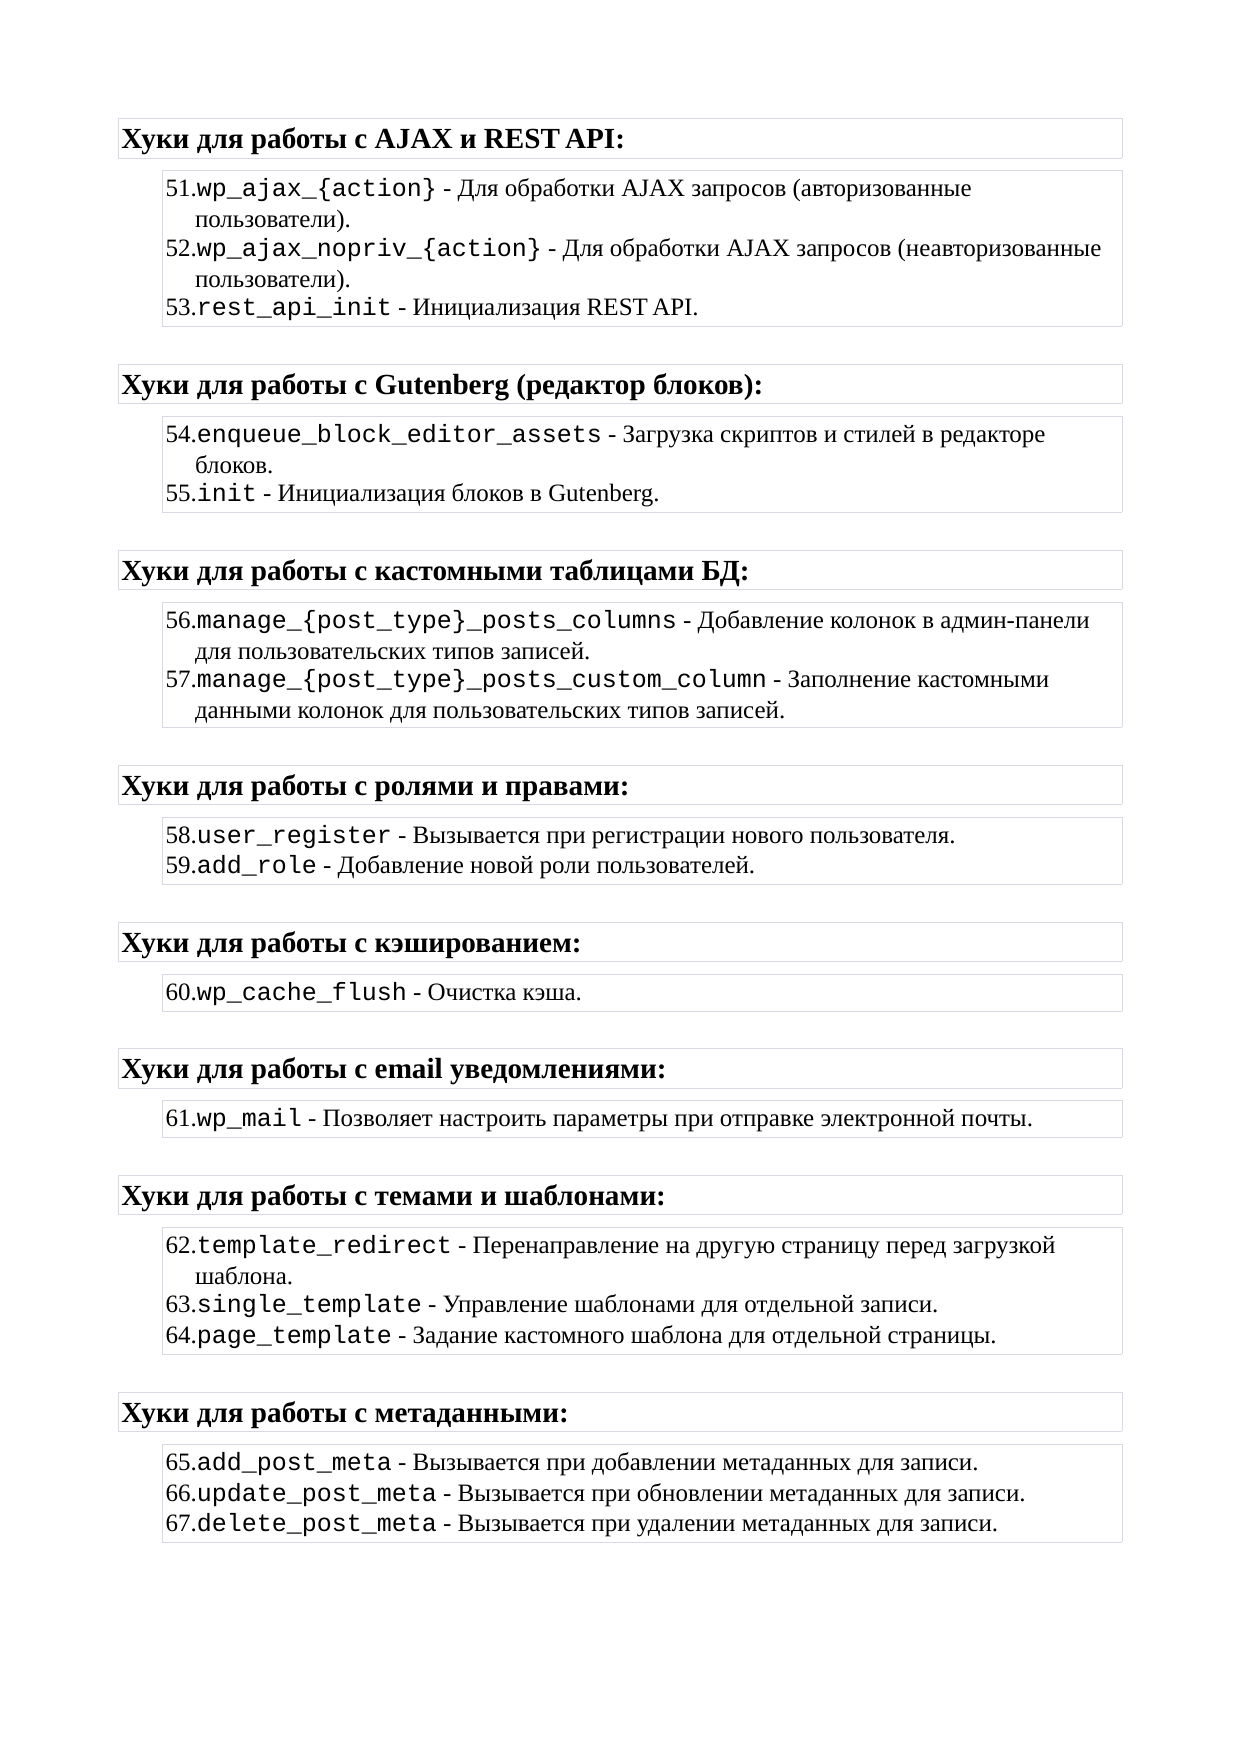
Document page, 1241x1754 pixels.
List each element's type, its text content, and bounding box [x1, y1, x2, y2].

list template_redirect - Перенаправление на другую страницу перед загрузкой шаблона. [163, 1228, 1122, 1286]
subtitle Хуки для работы с темами и шаблонами: [119, 1176, 1122, 1214]
list init - Инициализация блоков в Gutenberg. [163, 475, 1122, 512]
list manage_{post_type}_posts_custom_column - Заполнение кастомными данными колонок для пользовательских типов записей. [163, 661, 1122, 727]
list single_template - Управление шаблонами для отдельной записи. [163, 1286, 1122, 1317]
list wp_ajax_nopriv_{action} - Для обработки AJAX запросов (неавторизованные пользователи). [163, 230, 1122, 289]
subtitle Хуки для работы с кэшированием: [119, 923, 1122, 961]
list add_post_meta - Вызывается при добавлении метаданных для записи. [163, 1445, 1122, 1474]
subtitle Хуки для работы с email уведомлениями: [119, 1049, 1122, 1088]
list rest_api_init - Инициализация REST API. [163, 289, 1122, 326]
list add_role - Добавление новой роли пользователей. [163, 847, 1122, 884]
subtitle Хуки для работы с Gutenberg (редактор блоков): [119, 365, 1122, 403]
subtitle Хуки для работы с метаданными: [119, 1393, 1122, 1431]
list enqueue_block_editor_assets - Загрузка скриптов и стилей в редакторе блоков. [163, 417, 1122, 475]
subtitle Хуки для работы с ролями и правами: [119, 766, 1122, 804]
list page_template - Задание кастомного шаблона для отдельной страницы. [163, 1317, 1122, 1354]
list user_register - Вызывается при регистрации нового пользователя. [163, 818, 1122, 847]
list wp_mail - Позволяет настроить параметры при отправке электронной почты. [163, 1101, 1122, 1137]
list delete_post_meta - Вызывается при удалении метаданных для записи. [163, 1505, 1122, 1542]
list manage_{post_type}_posts_columns - Добавление колонок в админ-панели для пользовательских типов записей. [163, 603, 1122, 661]
list wp_cache_flush - Очистка кэша. [163, 975, 1122, 1011]
list wp_ajax_{action} - Для обработки AJAX запросов (авторизованные пользователи). [163, 171, 1122, 230]
subtitle Хуки для работы с кастомными таблицами БД: [119, 551, 1122, 589]
list update_post_meta - Вызывается при обновлении метаданных для записи. [163, 1474, 1122, 1505]
subtitle Хуки для работы с AJAX и REST API: [119, 119, 1122, 158]
